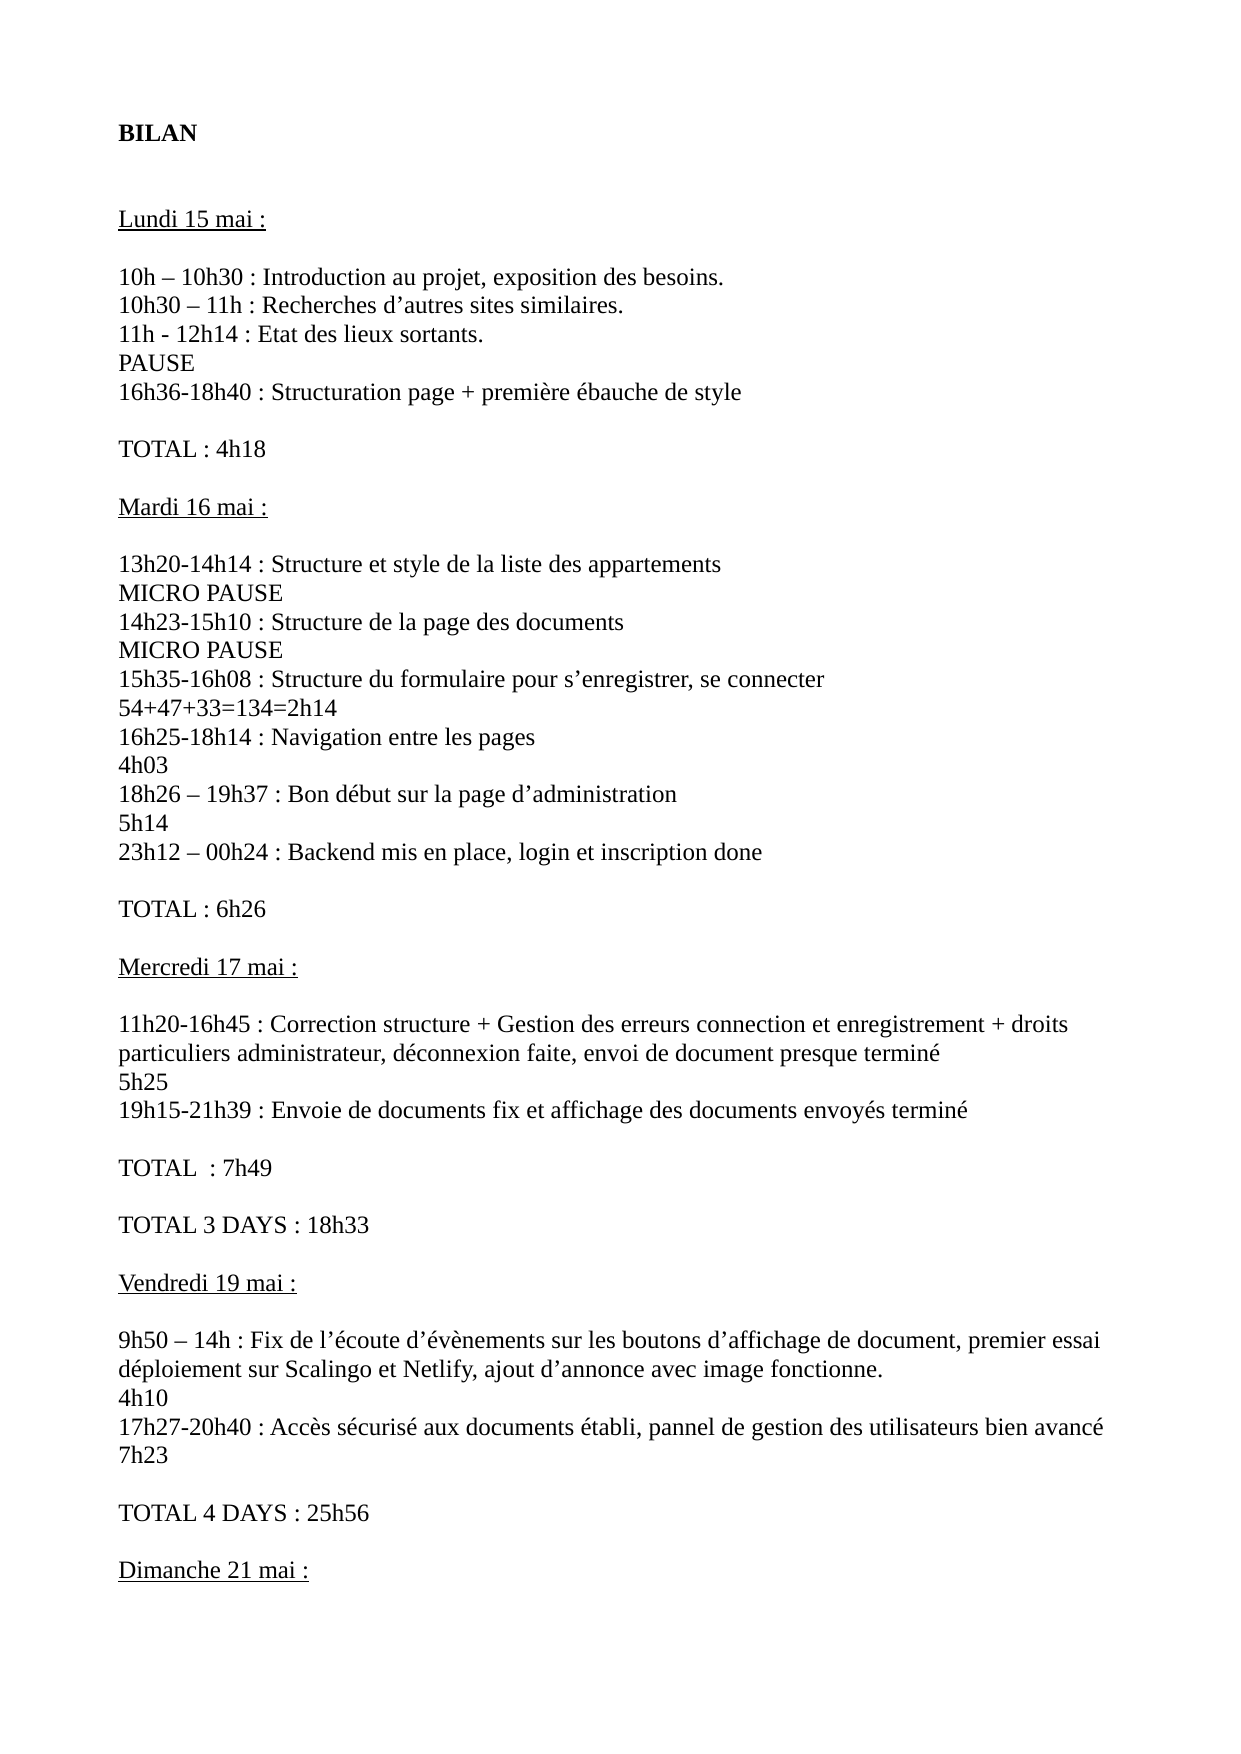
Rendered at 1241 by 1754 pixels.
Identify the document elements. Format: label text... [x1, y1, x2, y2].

text 7h23 [118, 1441, 1122, 1469]
text 17h27-20h40 : Accès sécurisé aux documents établi, pannel de gestion des utilisateurs bien avancé [118, 1412, 1122, 1441]
text 10h30 – 11h : Recherches d’autres sites similaires. [118, 291, 1122, 319]
text 54+47+33=134=2h14 [118, 693, 1122, 722]
text 16h25-18h14 : Navigation entre les pages [118, 722, 1122, 751]
text MICRO PAUSE [118, 636, 1122, 664]
text Mardi 16 mai : [118, 492, 1122, 521]
text 11h20-16h45 : Correction structure + Gestion des erreurs connection et enregistrement + droits particuliers administrateur, déconnexion faite, envoi de document presque terminé [118, 1009, 1122, 1067]
text Dimanche 21 mai : [118, 1556, 1122, 1584]
text PAUSE [118, 348, 1122, 377]
text Vendredi 19 mai : [118, 1268, 1122, 1297]
text 18h26 – 19h37 : Bon début sur la page d’administration [118, 779, 1122, 808]
text 10h – 10h30 : Introduction au projet, exposition des besoins. [118, 262, 1122, 291]
text 15h35-16h08 : Structure du formulaire pour s’enregistrer, se connecter [118, 664, 1122, 693]
text 4h10 [118, 1383, 1122, 1412]
text 9h50 – 14h : Fix de l’écoute d’évènements sur les boutons d’affichage de document, premier essai déploiement sur Scalingo et Netlify, ajout d’annonce avec image fonctionne. [118, 1326, 1122, 1383]
text TOTAL 3 DAYS : 18h33 [118, 1211, 1122, 1239]
text TOTAL : 4h18 [118, 434, 1122, 463]
text 4h03 [118, 751, 1122, 779]
text TOTAL : 6h26 [118, 894, 1122, 923]
text 19h15-21h39 : Envoie de documents fix et affichage des documents envoyés terminé [118, 1096, 1122, 1124]
text TOTAL : 7h49 [118, 1153, 1122, 1182]
text 11h - 12h14 : Etat des lieux sortants. [118, 319, 1122, 348]
text 5h14 [118, 808, 1122, 837]
text 13h20-14h14 : Structure et style de la liste des appartements [118, 549, 1122, 578]
text Mercredi 17 mai : [118, 952, 1122, 981]
text 23h12 – 00h24 : Backend mis en place, login et inscription done [118, 837, 1122, 866]
text MICRO PAUSE [118, 578, 1122, 607]
text 16h36-18h40 : Structuration page + première ébauche de style [118, 377, 1122, 406]
text 14h23-15h10 : Structure de la page des documents [118, 607, 1122, 636]
text BILAN [118, 118, 1122, 147]
text TOTAL 4 DAYS : 25h56 [118, 1498, 1122, 1527]
text Lundi 15 mai : [118, 204, 1122, 233]
text 5h25 [118, 1067, 1122, 1096]
